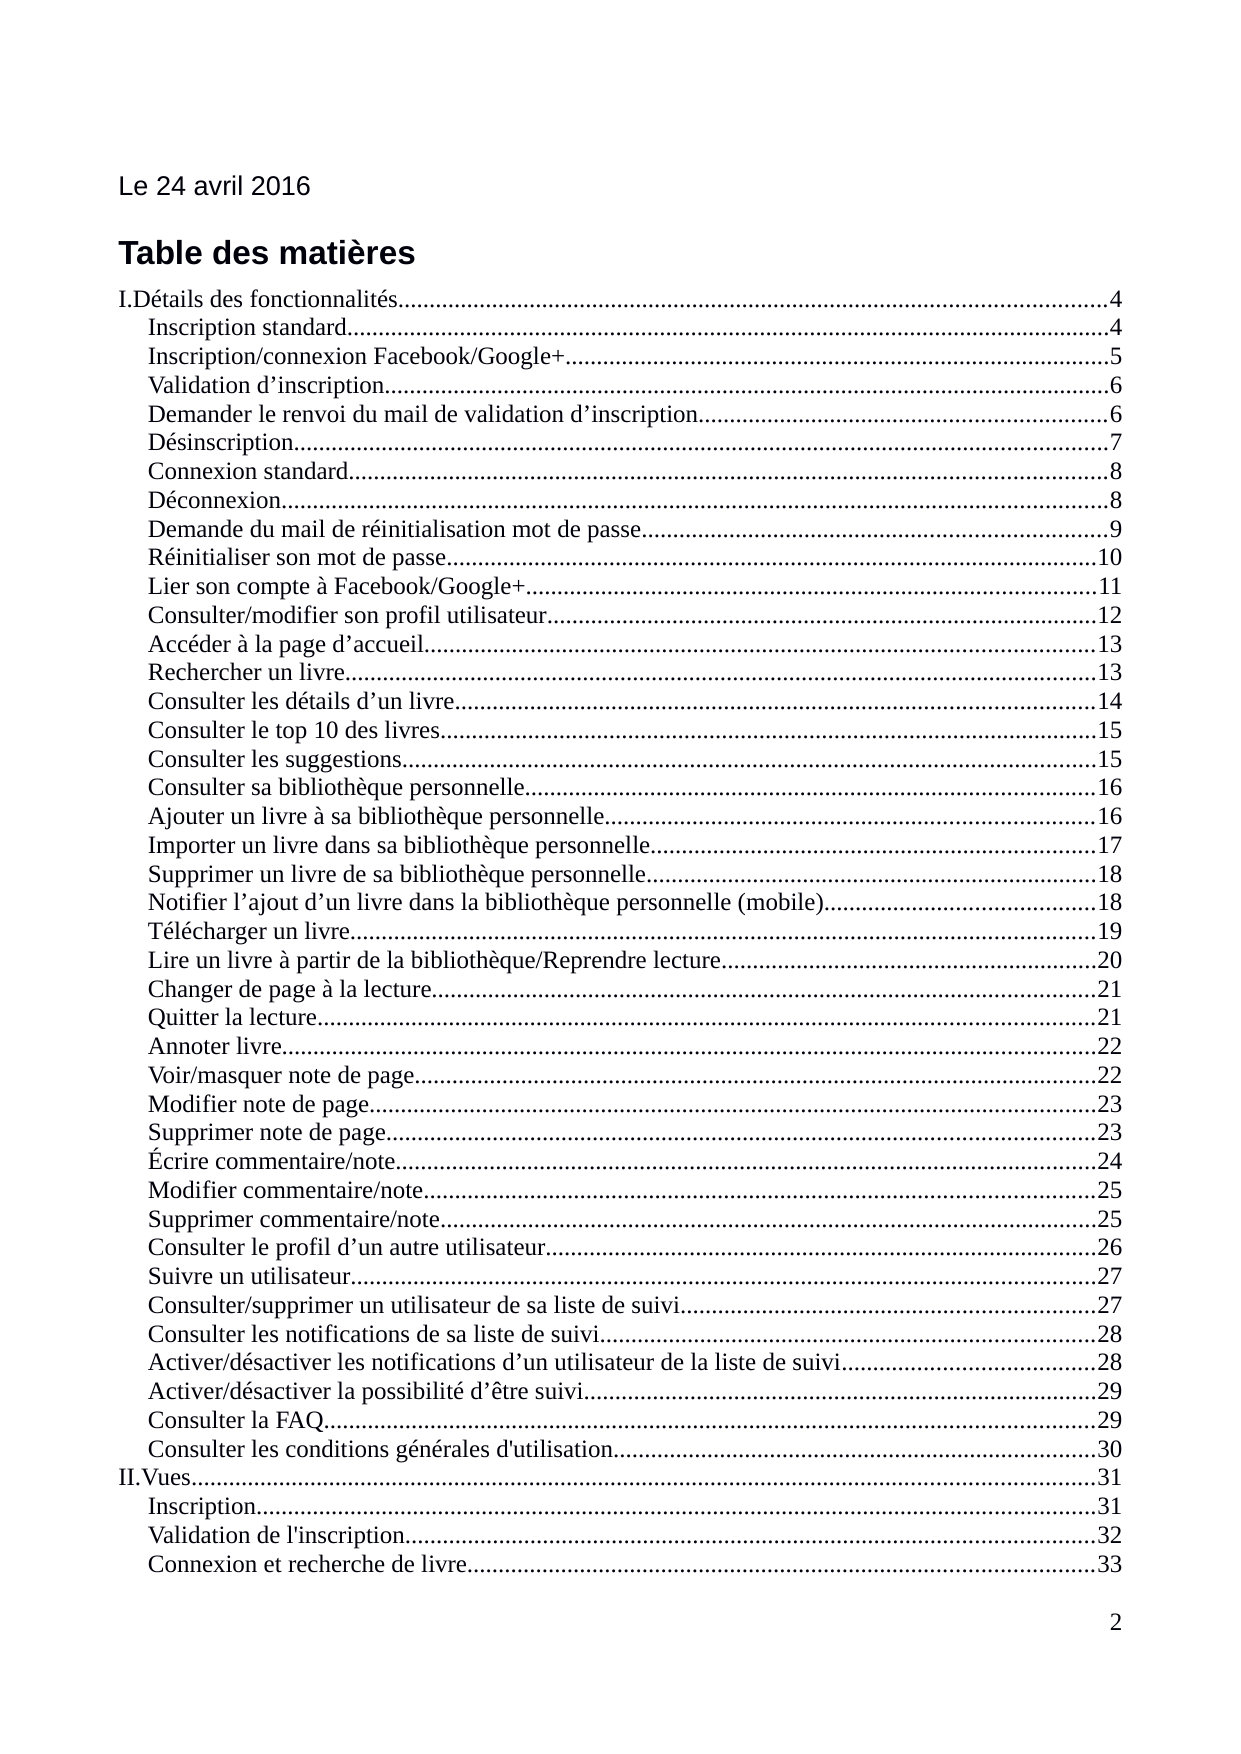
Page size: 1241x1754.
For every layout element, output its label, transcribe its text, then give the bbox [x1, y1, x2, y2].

text Consulter/supprimer un utilisateur de sa liste de suivi 27 [148, 1290, 1122, 1319]
text Réinitialiser son mot de passe 10 [148, 542, 1122, 571]
text Supprimer commentaire/note 25 [148, 1204, 1122, 1232]
text Consulter/modifier son profil utilisateur 12 [148, 600, 1122, 629]
text Inscription 31 [148, 1491, 1122, 1520]
text Consulter les détails d’un livre 14 [148, 686, 1122, 715]
text Rechercher un livre 13 [148, 657, 1122, 686]
text Inscription standard 4 [148, 312, 1122, 341]
text Modifier commentaire/note 25 [148, 1175, 1122, 1204]
text Validation d’inscription 6 [148, 370, 1122, 399]
text Activer/désactiver les notifications d’un utilisateur de la liste de suivi 28 [148, 1347, 1122, 1376]
text Suivre un utilisateur 27 [148, 1261, 1122, 1290]
text Écrire commentaire/note 24 [148, 1146, 1122, 1175]
text I.Détails des fonctionnalités 4 [118, 284, 1122, 312]
text Consulter les notifications de sa liste de suivi 28 [148, 1319, 1122, 1347]
text Notifier l’ajout d’un livre dans la bibliothèque personnelle (mobile) 18 [148, 887, 1122, 916]
text Télécharger un livre 19 [148, 916, 1122, 945]
text II.Vues 31 [118, 1462, 1122, 1491]
text Consulter les conditions générales d'utilisation 30 [148, 1434, 1122, 1462]
text Consulter le top 10 des livres 15 [148, 715, 1122, 744]
text Consulter le profil d’un autre utilisateur 26 [148, 1232, 1122, 1261]
text Déconnexion 8 [148, 485, 1122, 514]
text Le 24 avril 2016 [118, 170, 1122, 201]
text Lier son compte à Facebook/Google+ 11 [148, 571, 1122, 600]
text Accéder à la page d’accueil 13 [148, 629, 1122, 657]
text Supprimer un livre de sa bibliothèque personnelle 18 [148, 859, 1122, 887]
text Demander le renvoi du mail de validation d’inscription 6 [148, 399, 1122, 427]
text Activer/désactiver la possibilité d’être suivi 29 [148, 1376, 1122, 1405]
text Consulter les suggestions 15 [148, 744, 1122, 772]
text Connexion standard 8 [148, 456, 1122, 485]
text Ajouter un livre à sa bibliothèque personnelle 16 [148, 801, 1122, 830]
subtitle Table des matières [118, 233, 1122, 271]
text Connexion et recherche de livre 33 [148, 1549, 1122, 1577]
text Demande du mail de réinitialisation mot de passe 9 [148, 514, 1122, 542]
text Modifier note de page 23 [148, 1089, 1122, 1117]
text Validation de l'inscription 32 [148, 1520, 1122, 1549]
text Consulter sa bibliothèque personnelle 16 [148, 772, 1122, 801]
text Supprimer note de page 23 [148, 1117, 1122, 1146]
text Annoter livre 22 [148, 1031, 1122, 1060]
text Changer de page à la lecture 21 [148, 974, 1122, 1002]
text Importer un livre dans sa bibliothèque personnelle 17 [148, 830, 1122, 859]
text Inscription/connexion Facebook/Google+ 5 [148, 341, 1122, 370]
text Voir/masquer note de page 22 [148, 1060, 1122, 1089]
text Lire un livre à partir de la bibliothèque/Reprendre lecture 20 [148, 945, 1122, 974]
text Consulter la FAQ 29 [148, 1405, 1122, 1434]
text Quitter la lecture 21 [148, 1002, 1122, 1031]
text Désinscription 7 [148, 427, 1122, 456]
